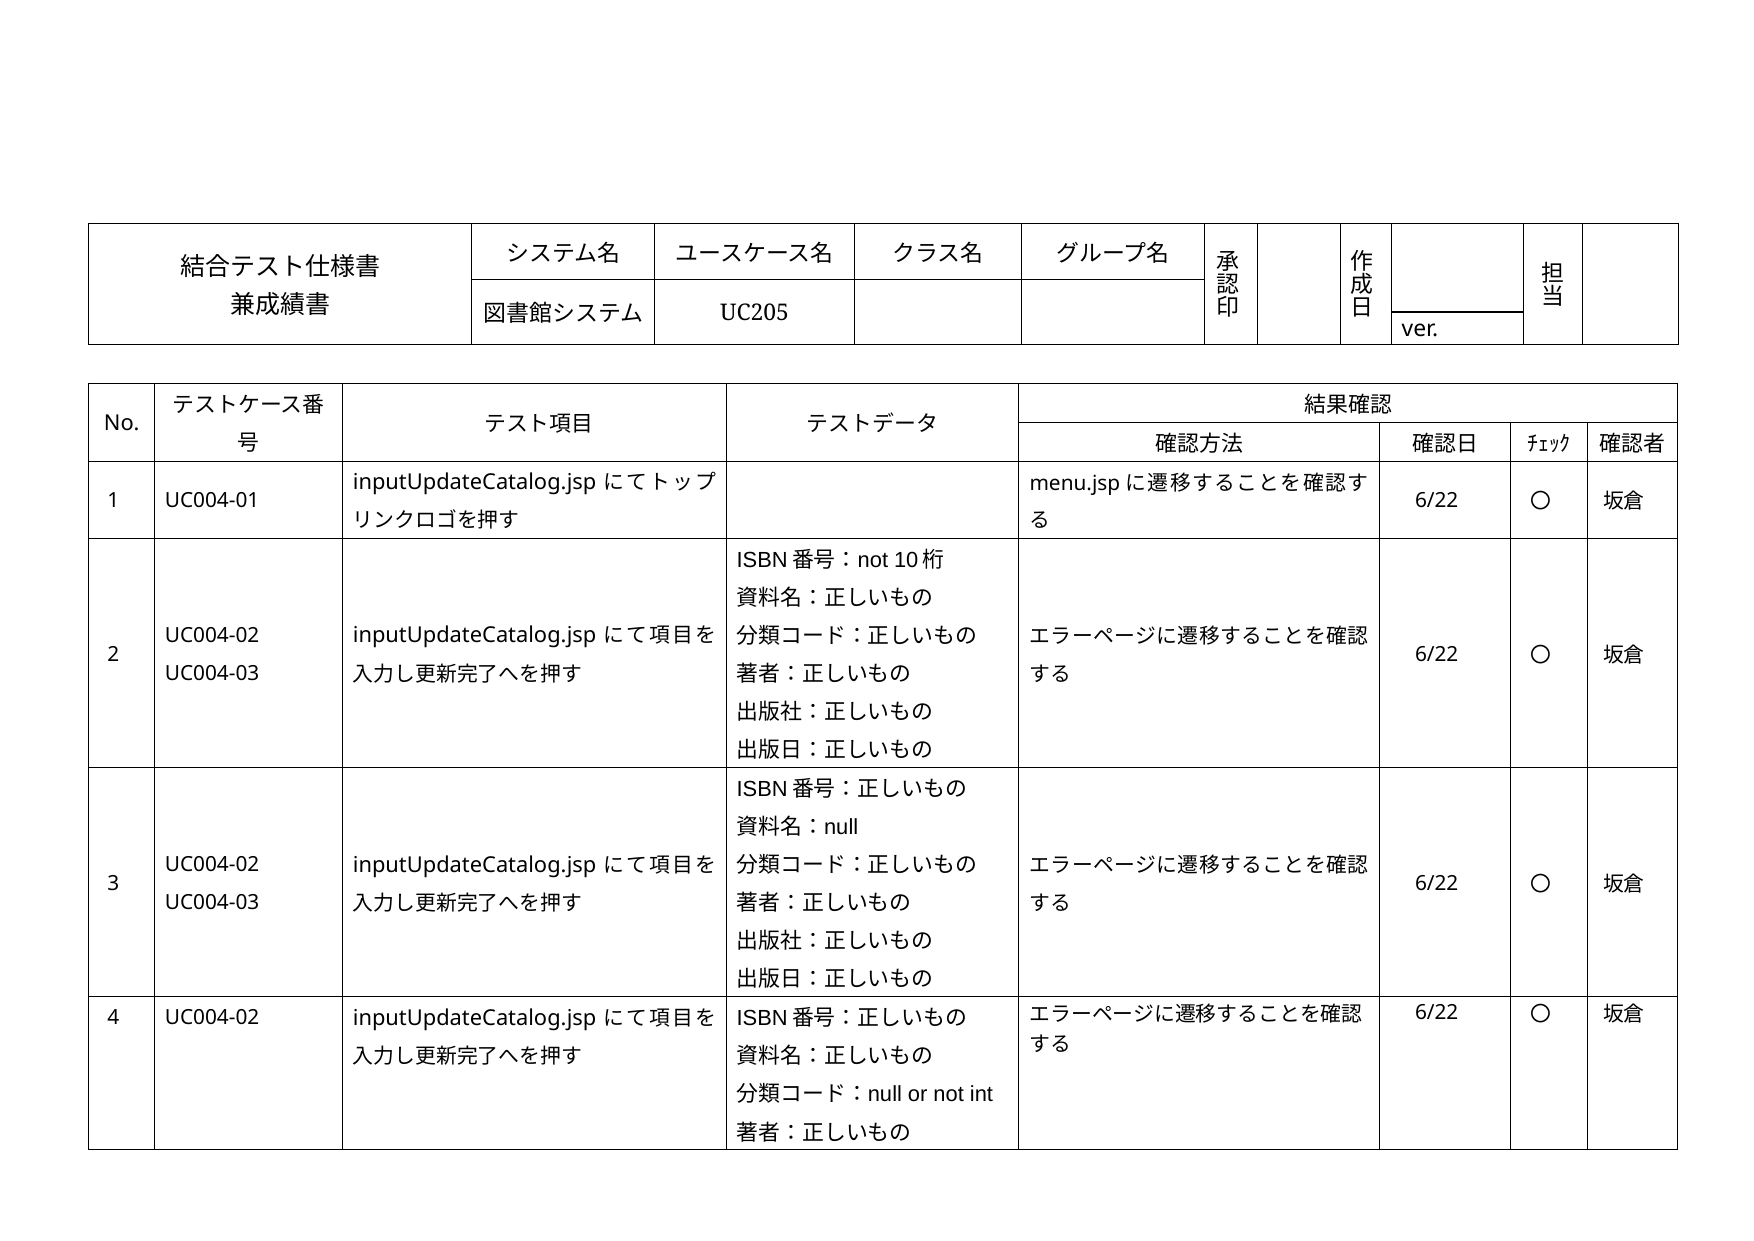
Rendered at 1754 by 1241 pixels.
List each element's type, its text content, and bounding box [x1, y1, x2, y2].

table_cell 2 [89, 539, 154, 767]
table_header 作成日 [1341, 224, 1391, 344]
table_header [1392, 224, 1523, 311]
table_cell ISBN番号：not 10桁 資料名：正しいもの 分類コード：正しいもの 著者：正しいもの 出版社：正しいもの 出版日：正しいもの [727, 539, 1018, 767]
table_cell 〇 [1511, 539, 1587, 767]
table_cell ISBN番号：正しいもの 資料名：正しいもの 分類コード：null or not int 著者：正しいもの [727, 997, 1018, 1149]
table_header テストデータ [727, 384, 1018, 461]
table_cell 坂倉 [1588, 768, 1677, 996]
table_header テストケース番号 [155, 384, 342, 461]
table_header グループ名 [1022, 224, 1204, 279]
table_cell menu.jspに遷移することを確認する [1019, 462, 1379, 538]
table_cell 3 [89, 768, 154, 996]
table_cell UC004-02 UC004-03 [155, 539, 342, 767]
table_header システム名 [472, 224, 654, 279]
table_header ユースケース名 [655, 224, 854, 279]
table_cell 確認者 [1588, 423, 1677, 461]
table_cell UC004-01 [155, 462, 342, 538]
table_header [1583, 224, 1678, 344]
table_cell エラーページに遷移することを確認する [1019, 768, 1379, 996]
table_cell 確認方法 [1019, 423, 1379, 461]
table_cell inputUpdateCatalog.jspにてトップリンクロゴを押す [343, 462, 726, 538]
table_header テスト項目 [343, 384, 726, 461]
table_cell 6/22 [1380, 539, 1510, 767]
table_cell ver. [1392, 313, 1523, 344]
table_cell 〇 [1511, 462, 1587, 538]
table_cell ISBN番号：正しいもの 資料名：null 分類コード：正しいもの 著者：正しいもの 出版社：正しいもの 出版日：正しいもの [727, 768, 1018, 996]
table_cell [727, 462, 1018, 538]
table_cell 〇 [1511, 768, 1587, 996]
table_cell エラーページに遷移することを確認する [1019, 539, 1379, 767]
table_cell inputUpdateCatalog.jspにて項目を入力し更新完了へを押す [343, 768, 726, 996]
table_cell エラーページに遷移することを確認する [1019, 997, 1379, 1149]
table_cell 4 [89, 997, 154, 1149]
table_header [1258, 224, 1340, 344]
table_header 担当 [1524, 224, 1582, 344]
table_cell 図書館システム [472, 280, 654, 344]
table_cell 坂倉 [1588, 462, 1677, 538]
table_cell 6/22 [1380, 462, 1510, 538]
table_cell UC004-02 [155, 997, 342, 1149]
table_cell inputUpdateCatalog.jspにて項目を入力し更新完了へを押す [343, 997, 726, 1149]
table_header 承認印 [1205, 224, 1257, 344]
table_cell 1 [89, 462, 154, 538]
table_cell UC205 [655, 280, 854, 344]
table_header 結果確認 [1019, 384, 1677, 422]
table_cell ﾁｪｯｸ [1511, 423, 1587, 461]
table_cell 〇 [1511, 997, 1587, 1149]
table_cell [855, 280, 1021, 344]
table_cell [1022, 280, 1204, 344]
table_cell inputUpdateCatalog.jspにて項目を入力し更新完了へを押す [343, 539, 726, 767]
table_header クラス名 [855, 224, 1021, 279]
table_cell 坂倉 [1588, 539, 1677, 767]
table_cell 確認日 [1380, 423, 1510, 461]
table_cell 6/22 [1380, 768, 1510, 996]
table_header No. [89, 384, 154, 461]
table_cell 坂倉 [1588, 997, 1677, 1149]
table_header 結合テスト仕様書 兼成績書 [89, 224, 471, 344]
table_cell 6/22 [1380, 997, 1510, 1149]
table_cell UC004-02 UC004-03 [155, 768, 342, 996]
